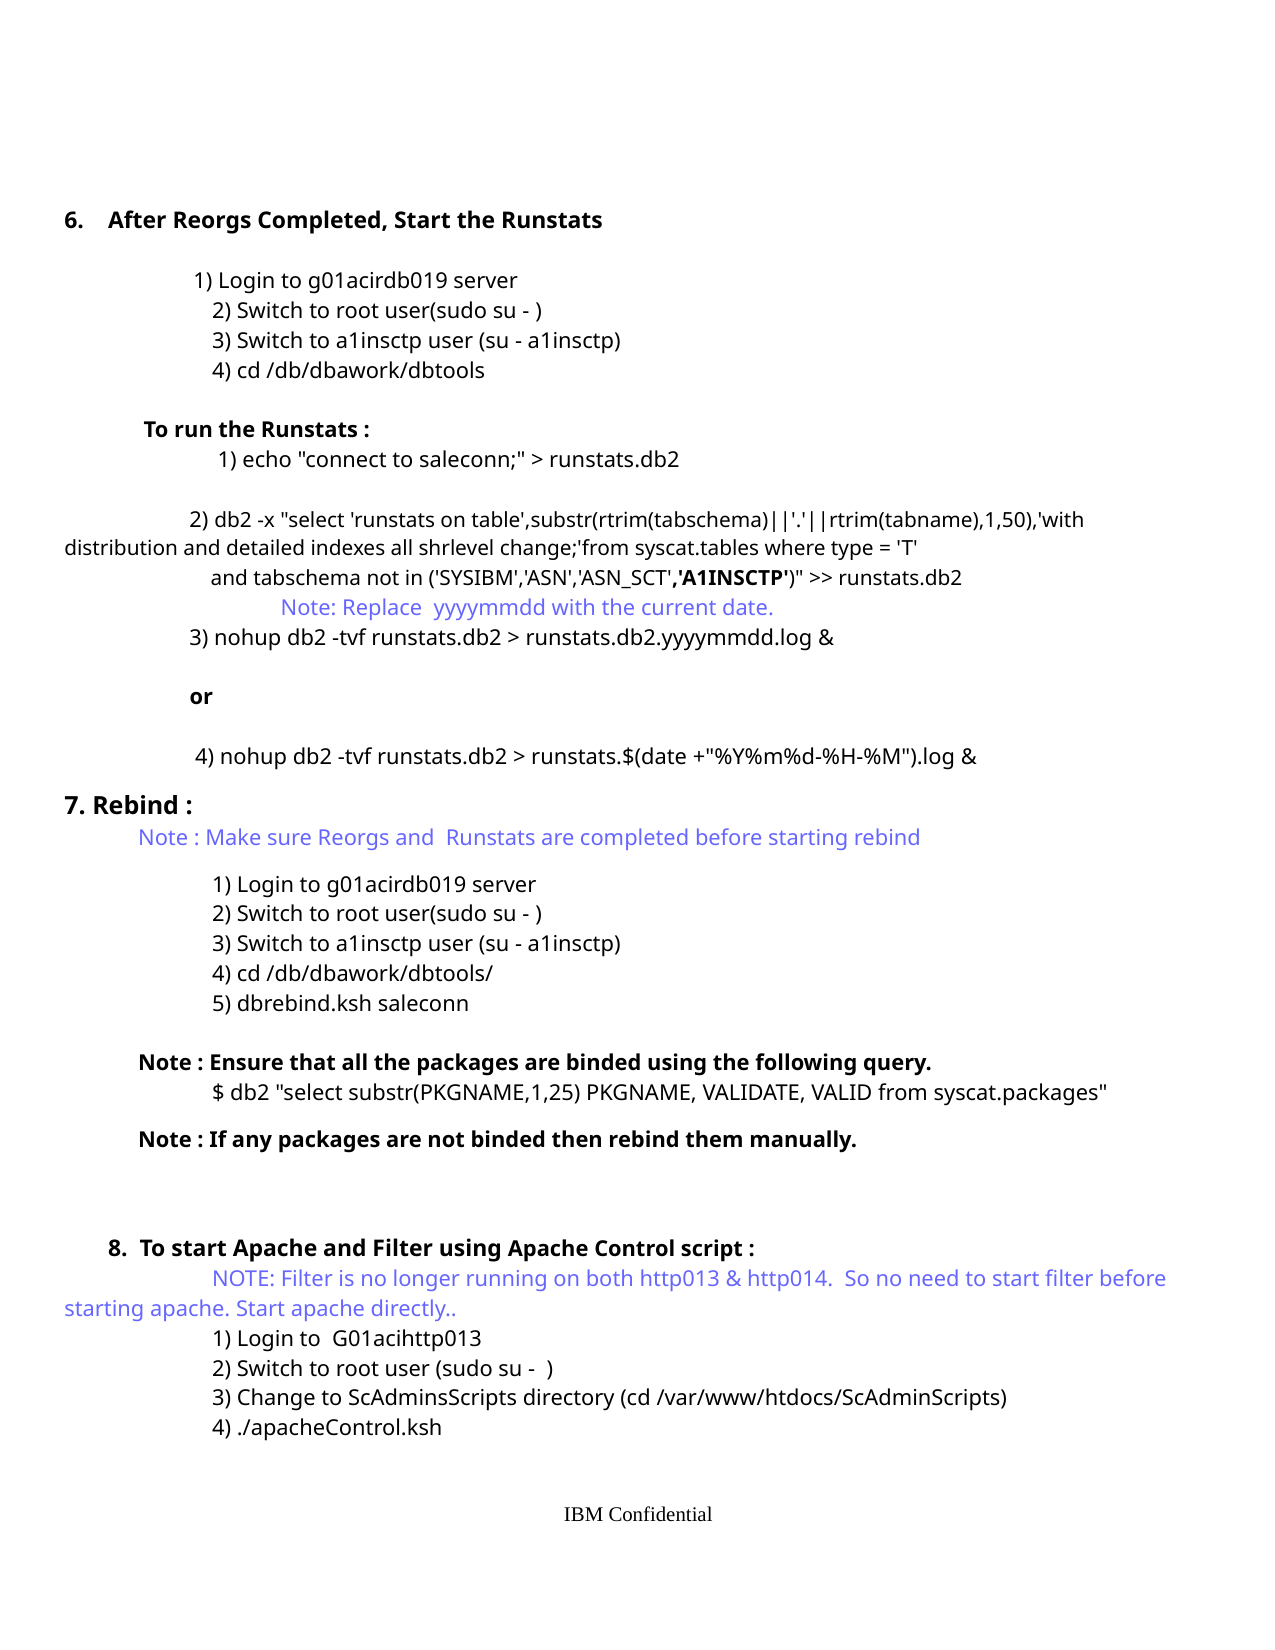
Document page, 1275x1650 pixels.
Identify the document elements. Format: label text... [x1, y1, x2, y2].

text Note : If any packages are not binded then rebind them manually. [64, 1124, 1212, 1154]
text 2) db2 -x "select 'runstats on table',substr(rtrim(tabschema)||'.'||rtrim(tabname),1,50),'with distribution and detailed indexes all shrlevel change;'from syscat.tables where type = 'T' [64, 504, 1212, 562]
text 7. Rebind : [64, 788, 1212, 822]
text and tabschema not in ('SYSIBM','ASN','ASN_SCT','A1INSCTP')" >> runstats.db2 [64, 562, 1212, 592]
text 4) nohup db2 -tvf runstats.db2 > runstats.$(date +"%Y%m%d-%H-%M").log & [64, 741, 1212, 771]
text 2) Switch to root user(sudo su - ) [64, 898, 1212, 928]
text 4) ./apacheControl.ksh [64, 1412, 1212, 1442]
text 2) Switch to root user(sudo su - ) [64, 295, 1212, 325]
text Note: Replace yyyymmdd with the current date. [64, 592, 1212, 622]
text 3) Switch to a1insctp user (su - a1insctp) [64, 325, 1212, 355]
text 3) nohup db2 -tvf runstats.db2 > runstats.db2.yyyymmdd.log & [64, 622, 1212, 651]
text 2) Switch to root user (sudo su - ) [64, 1352, 1212, 1382]
text 1) Login to g01acirdb019 server [64, 868, 1212, 898]
text 1) Login to G01acihttp013 [64, 1323, 1212, 1352]
list After Reorgs Completed, Start the Runstats [64, 204, 1212, 236]
text NOTE: Filter is no longer running on both http013 & http014. So no need to start filter before starting apache. Start apache directly.. [64, 1263, 1212, 1323]
list 1) Login to g01acirdb019 server [64, 265, 1212, 295]
text 3) Switch to a1insctp user (su - a1insctp) [64, 928, 1212, 958]
text $ db2 "select substr(PKGNAME,1,25) PKGNAME, VALIDATE, VALID from syscat.packages" [64, 1077, 1212, 1107]
text 5) dbrebind.ksh saleconn [64, 988, 1212, 1017]
text Note : Ensure that all the packages are binded using the following query. [64, 1047, 1212, 1077]
text 4) cd /db/dbawork/dbtools [64, 355, 1212, 384]
text 3) Change to ScAdminsScripts directory (cd /var/www/htdocs/ScAdminScripts) [64, 1382, 1212, 1412]
text 1) echo "connect to saleconn;" > runstats.db2 [64, 444, 1212, 474]
list 8. To start Apache and Filter using Apache Control script : [64, 1232, 1212, 1263]
text 4) cd /db/dbawork/dbtools/ [64, 958, 1212, 988]
text To run the Runstats : [64, 414, 1212, 444]
text Note : Make sure Reorgs and Runstats are completed before starting rebind [64, 822, 1212, 851]
text or [64, 681, 1212, 711]
